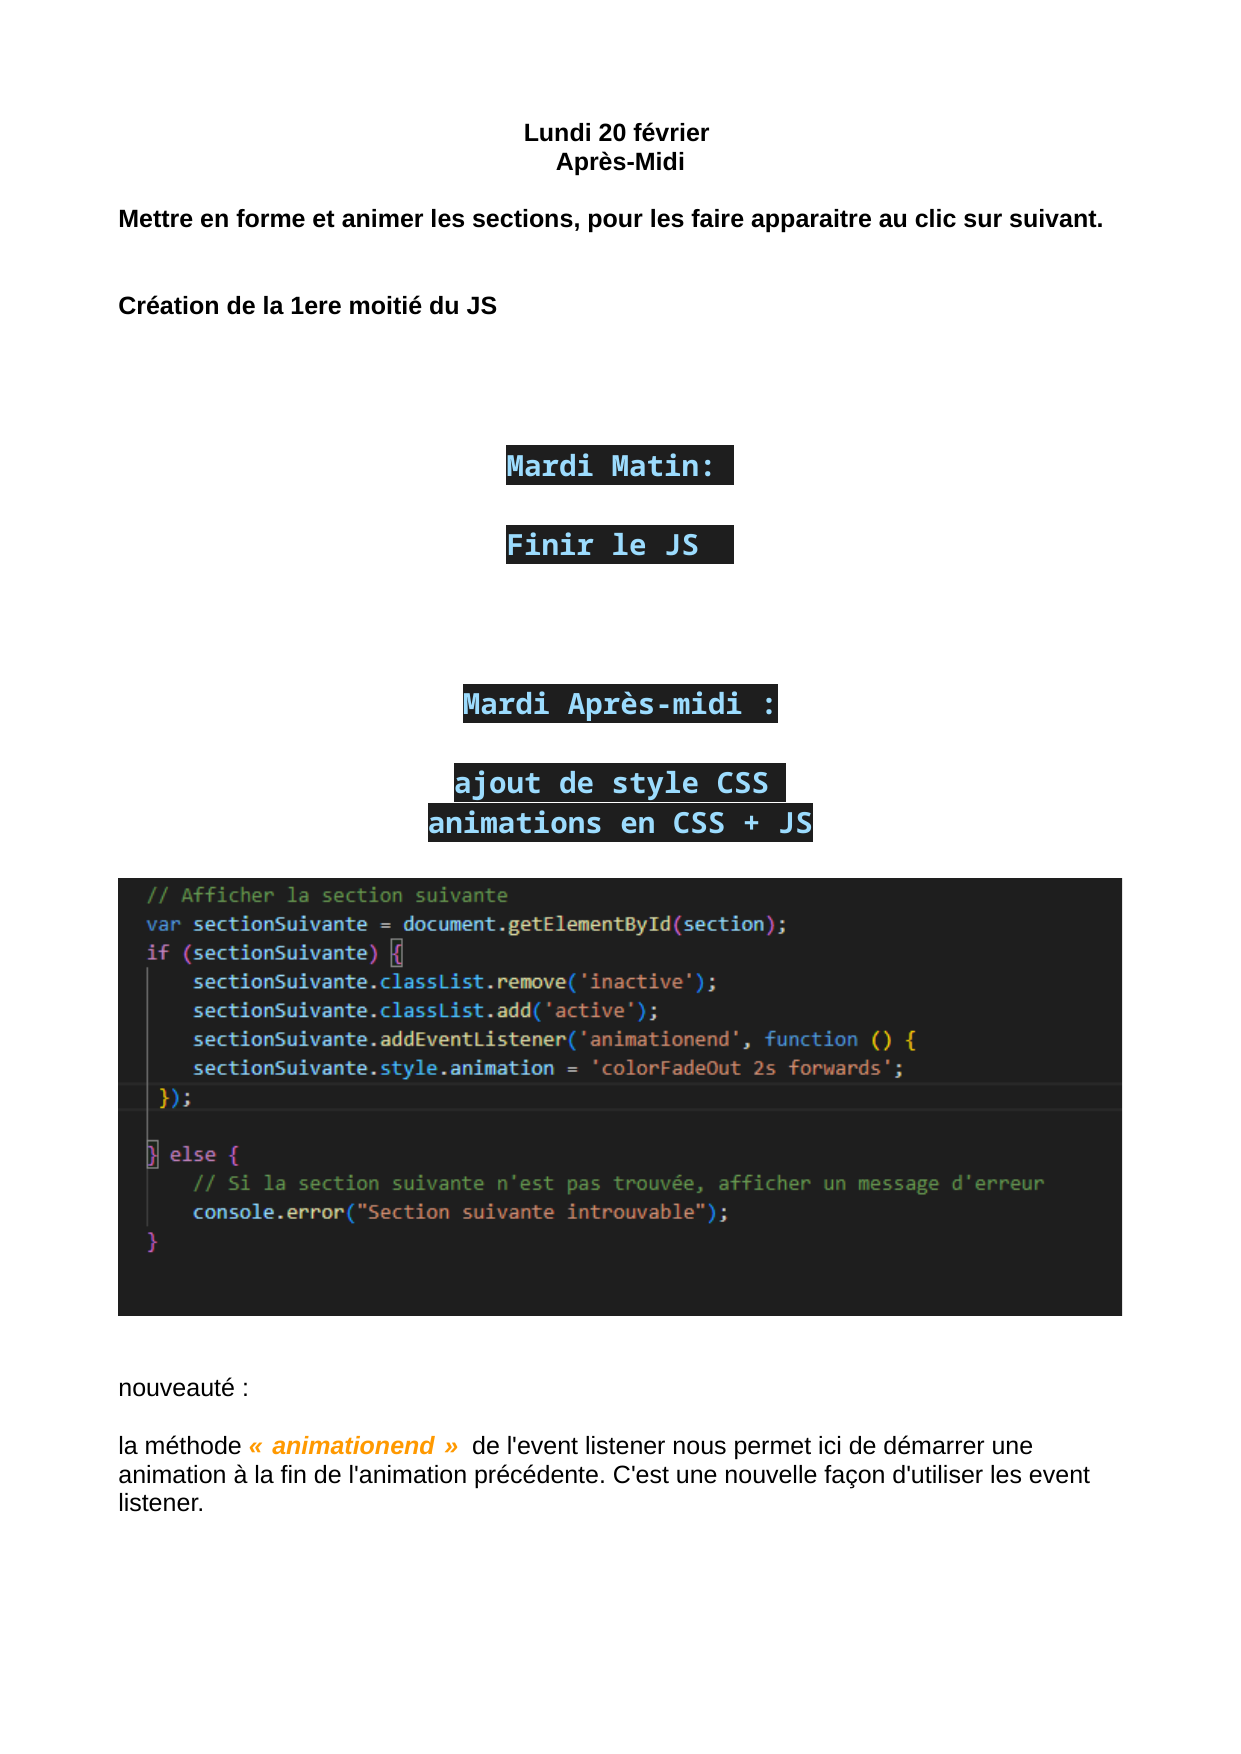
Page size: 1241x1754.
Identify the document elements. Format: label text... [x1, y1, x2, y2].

text Lundi 20 février [118, 118, 1122, 147]
text Mardi Matin: [118, 445, 1122, 485]
text ajout de style CSS [118, 763, 1122, 802]
text Mardi Après-midi : [118, 683, 1122, 723]
text Création de la 1ere moitié du JS [118, 291, 1122, 319]
text Après-Midi [118, 147, 1122, 176]
picture [118, 878, 1123, 1316]
text animations en CSS + JS [118, 802, 1122, 842]
text la méthode « animationend » de l'event listener nous permet ici de démarrer une animation à la fin de l'animation précédente. C'est une nouvelle façon d'utiliser les event listener. [118, 1431, 1122, 1517]
text nouveauté : [118, 1373, 1122, 1402]
text Mettre en forme et animer les sections, pour les faire apparaitre au clic sur suivant. [118, 204, 1122, 233]
text Finir le JS [118, 525, 1122, 564]
